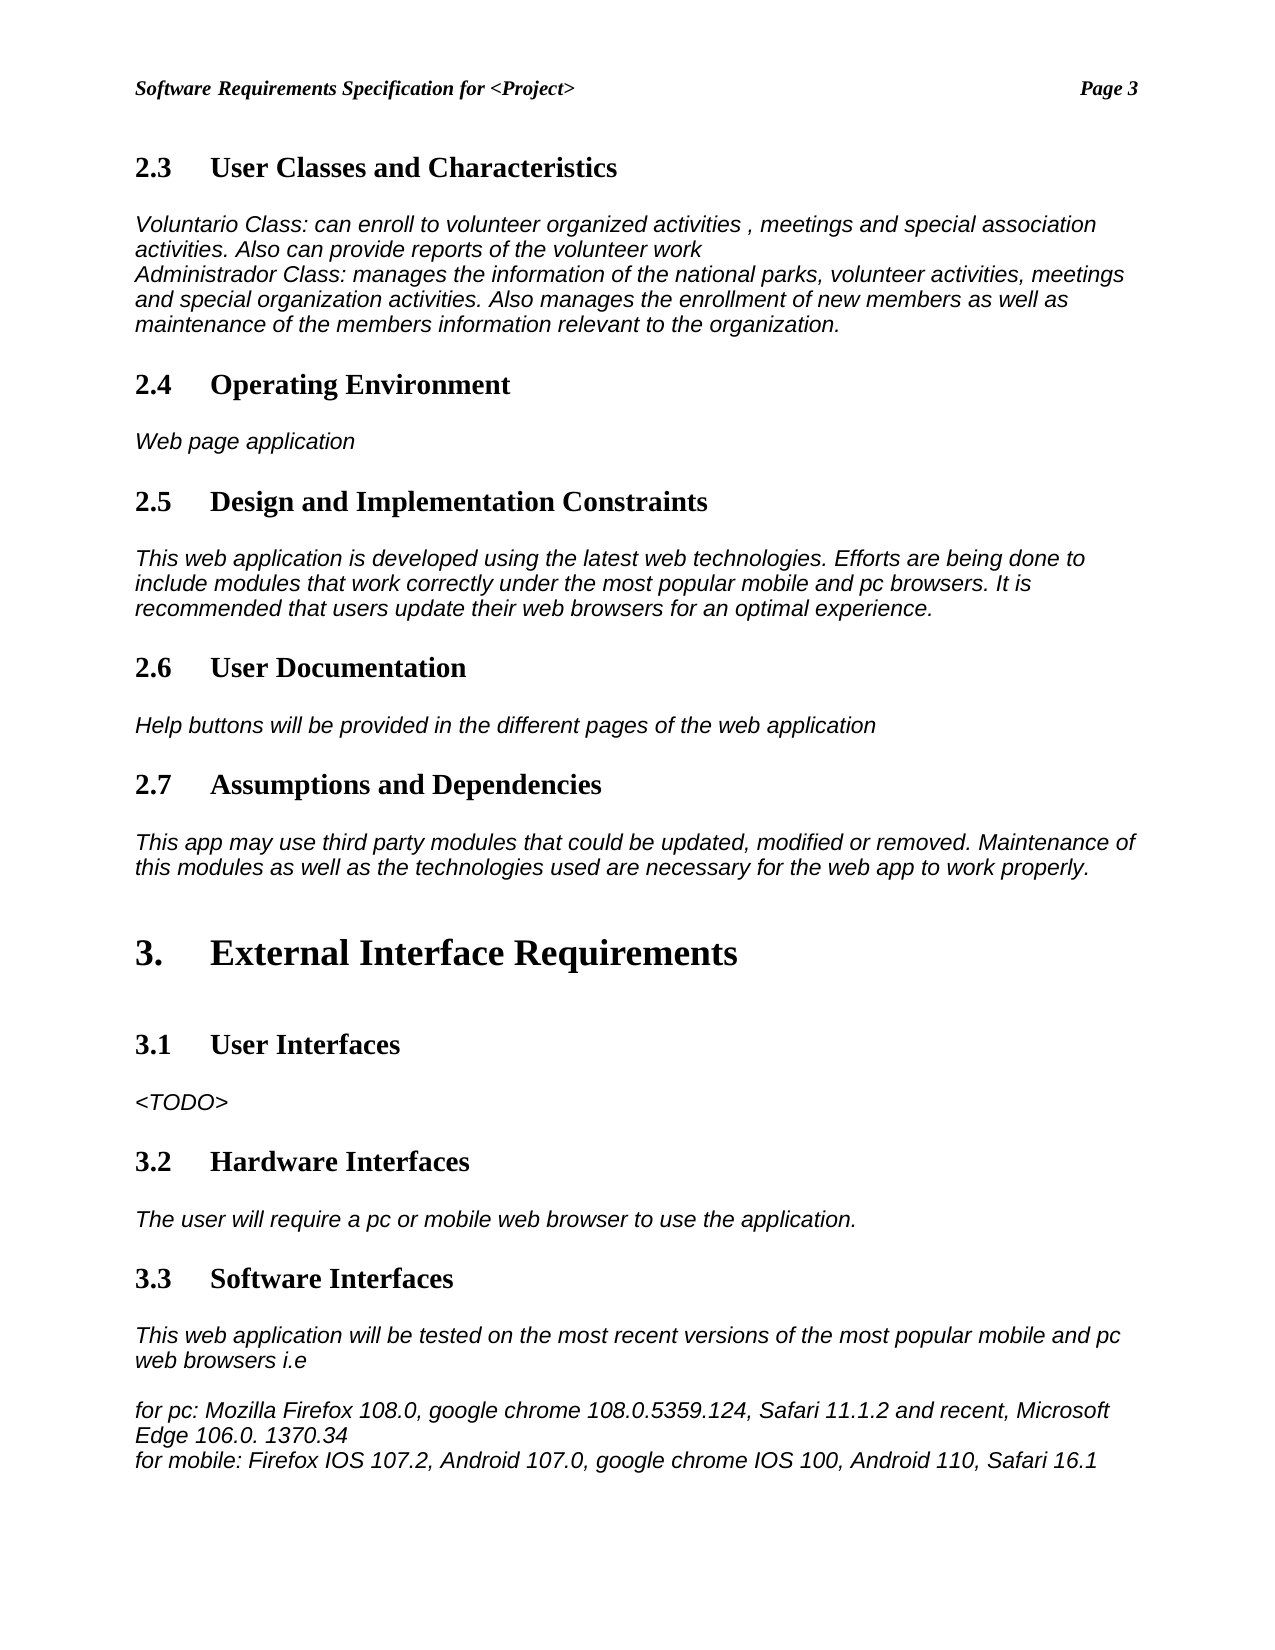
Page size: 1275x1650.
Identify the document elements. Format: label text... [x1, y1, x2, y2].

subtitle User Interfaces [135, 1027, 1140, 1061]
text This web application is developed using the latest web technologies. Efforts are being done to include modules that work correctly under the most popular mobile and pc browsers. It is recommended that users update their web browsers for an optimal experience. [135, 546, 1140, 621]
text Help buttons will be provided in the different pages of the web application [135, 713, 1140, 738]
text Voluntario Class: can enroll to volunteer organized activities , meetings and special association activities. Also can provide reports of the volunteer work [135, 213, 1140, 263]
text for mobile: Firefox IOS 107.2, Android 107.0, google chrome IOS 100, Android 110, Safari 16.1 [135, 1449, 1140, 1474]
subtitle Design and Implementation Constraints [135, 484, 1140, 517]
text for pc: Mozilla Firefox 108.0, google chrome 108.0.5359.124, Safari 11.1.2 and recent, Microsoft Edge 106.0. 1370.34 [135, 1399, 1140, 1449]
subtitle Hardware Interfaces [135, 1144, 1140, 1178]
text Administrador Class: manages the information of the national parks, volunteer activities, meetings and special organization activities. Also manages the enrollment of new members as well as maintenance of the members information relevant to the organization. [135, 263, 1140, 338]
text Web page application [135, 429, 1140, 454]
subtitle Software Interfaces [135, 1261, 1140, 1295]
subtitle User Classes and Characteristics [135, 150, 1140, 183]
subtitle Assumptions and Dependencies [135, 767, 1140, 801]
subtitle External Interface Requirements [135, 930, 1140, 973]
text This web application will be tested on the most recent versions of the most popular mobile and pc web browsers i.e [135, 1324, 1140, 1374]
text The user will require a pc or mobile web browser to use the application. [135, 1207, 1140, 1232]
text This app may use third party modules that could be updated, modified or removed. Maintenance of this modules as well as the technologies used are necessary for the web app to work properly. [135, 830, 1140, 880]
text <TODO> [135, 1090, 1140, 1115]
subtitle Operating Environment [135, 367, 1140, 400]
subtitle User Documentation [135, 651, 1140, 684]
